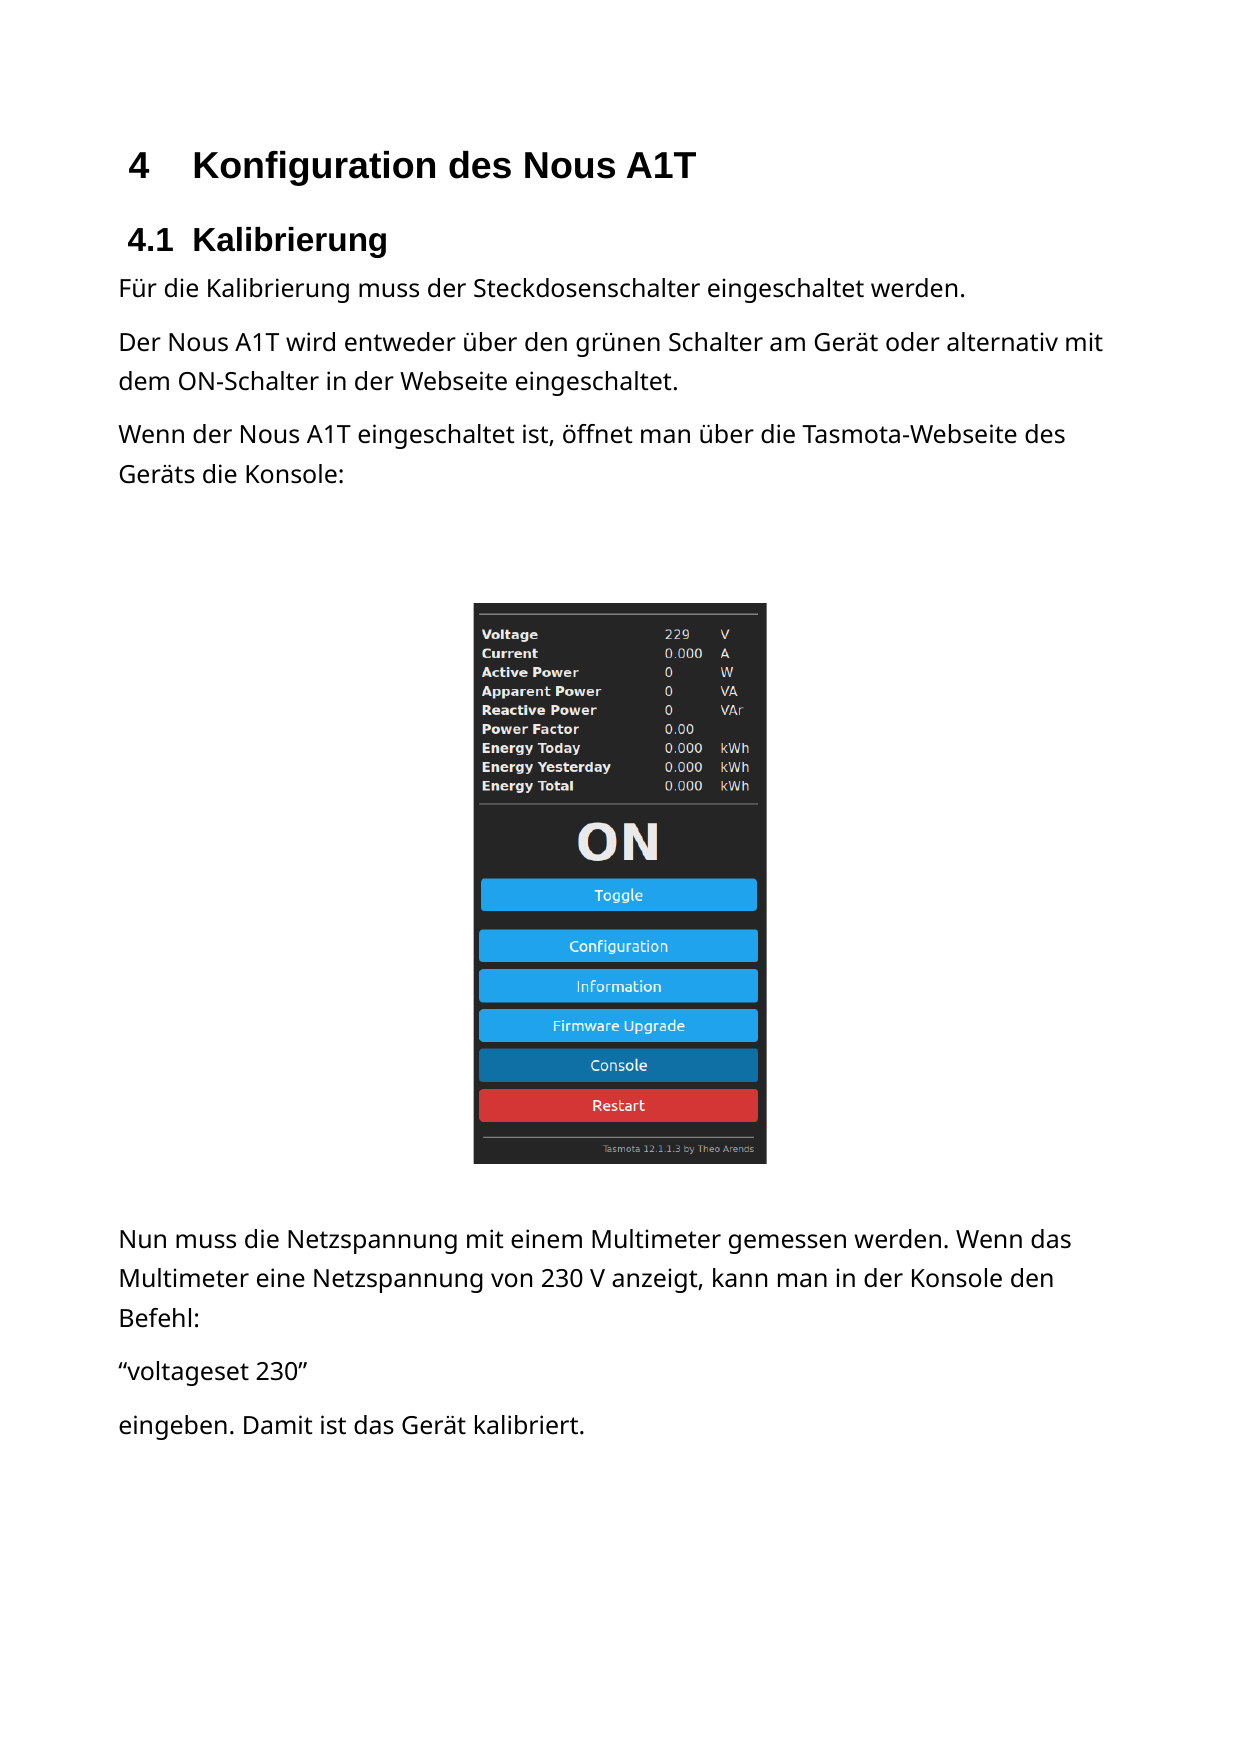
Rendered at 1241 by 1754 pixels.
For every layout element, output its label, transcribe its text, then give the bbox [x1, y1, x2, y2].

picture [473, 603, 767, 1164]
text Nun muss die Netzspannung mit einem Multimeter gemessen werden. Wenn das Multimeter eine Netzspannung von 230 V anzeigt, kann man in der Konsole den Befehl: [118, 1222, 1122, 1334]
subtitle Konfiguration des Nous A1T [118, 143, 1122, 186]
text Für die Kalibrierung muss der Steckdosenschalter eingeschaltet werden. [118, 271, 1122, 304]
text eingeben. Damit ist das Gerät kalibriert. [118, 1408, 1122, 1442]
text “voltageset 230” [118, 1354, 1122, 1388]
text Der Nous A1T wird entweder über den grünen Schalter am Gerät oder alternativ mit dem ON-Schalter in der Webseite eingeschaltet. [118, 324, 1122, 397]
subtitle Kalibrierung [118, 219, 1122, 258]
text Wenn der Nous A1T eingeschaltet ist, öffnet man über die Tasmota-Webseite des Geräts die Konsole: [118, 417, 1122, 529]
